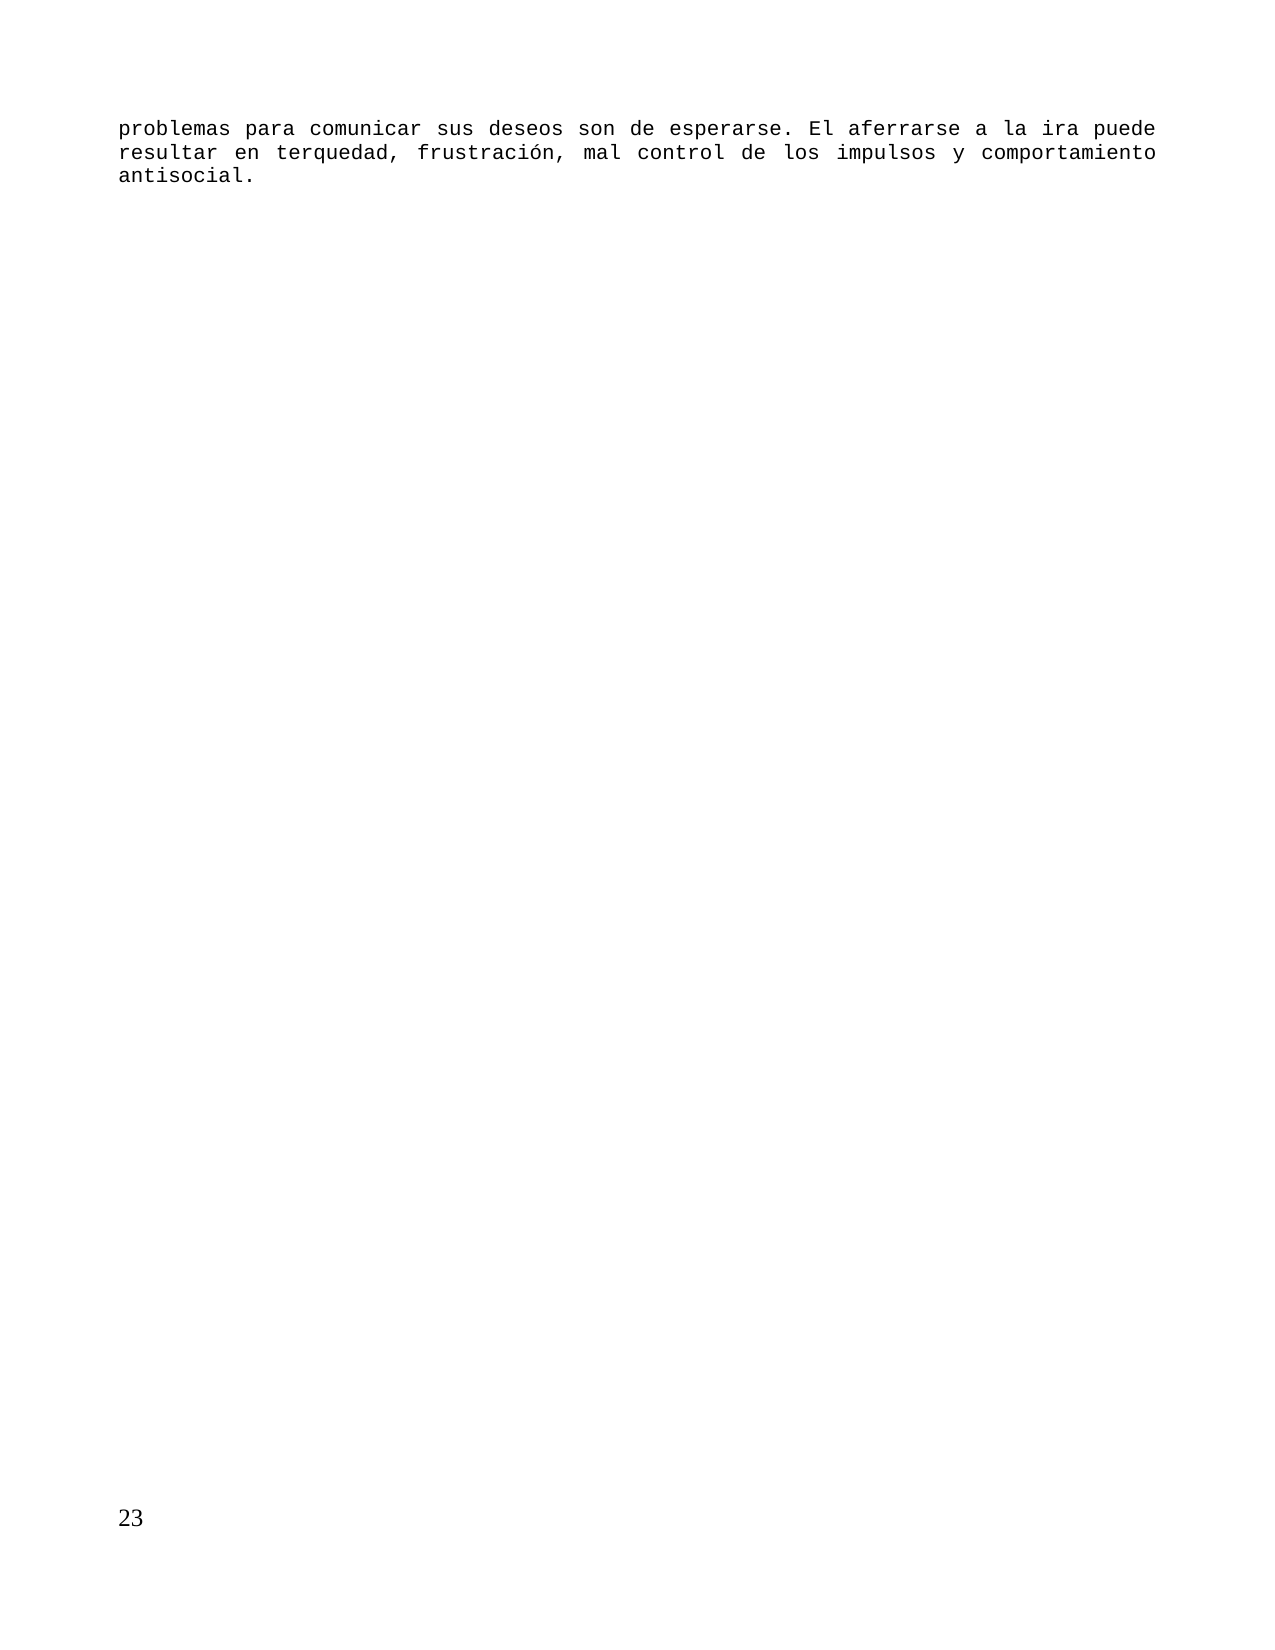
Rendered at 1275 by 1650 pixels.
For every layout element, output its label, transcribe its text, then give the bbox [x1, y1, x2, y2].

text problemas para comunicar sus deseos son de esperarse. El aferrarse a la ira puede resultar en terquedad, frustración, mal control de los impulsos y comportamiento antisocial. [118, 118, 1157, 189]
